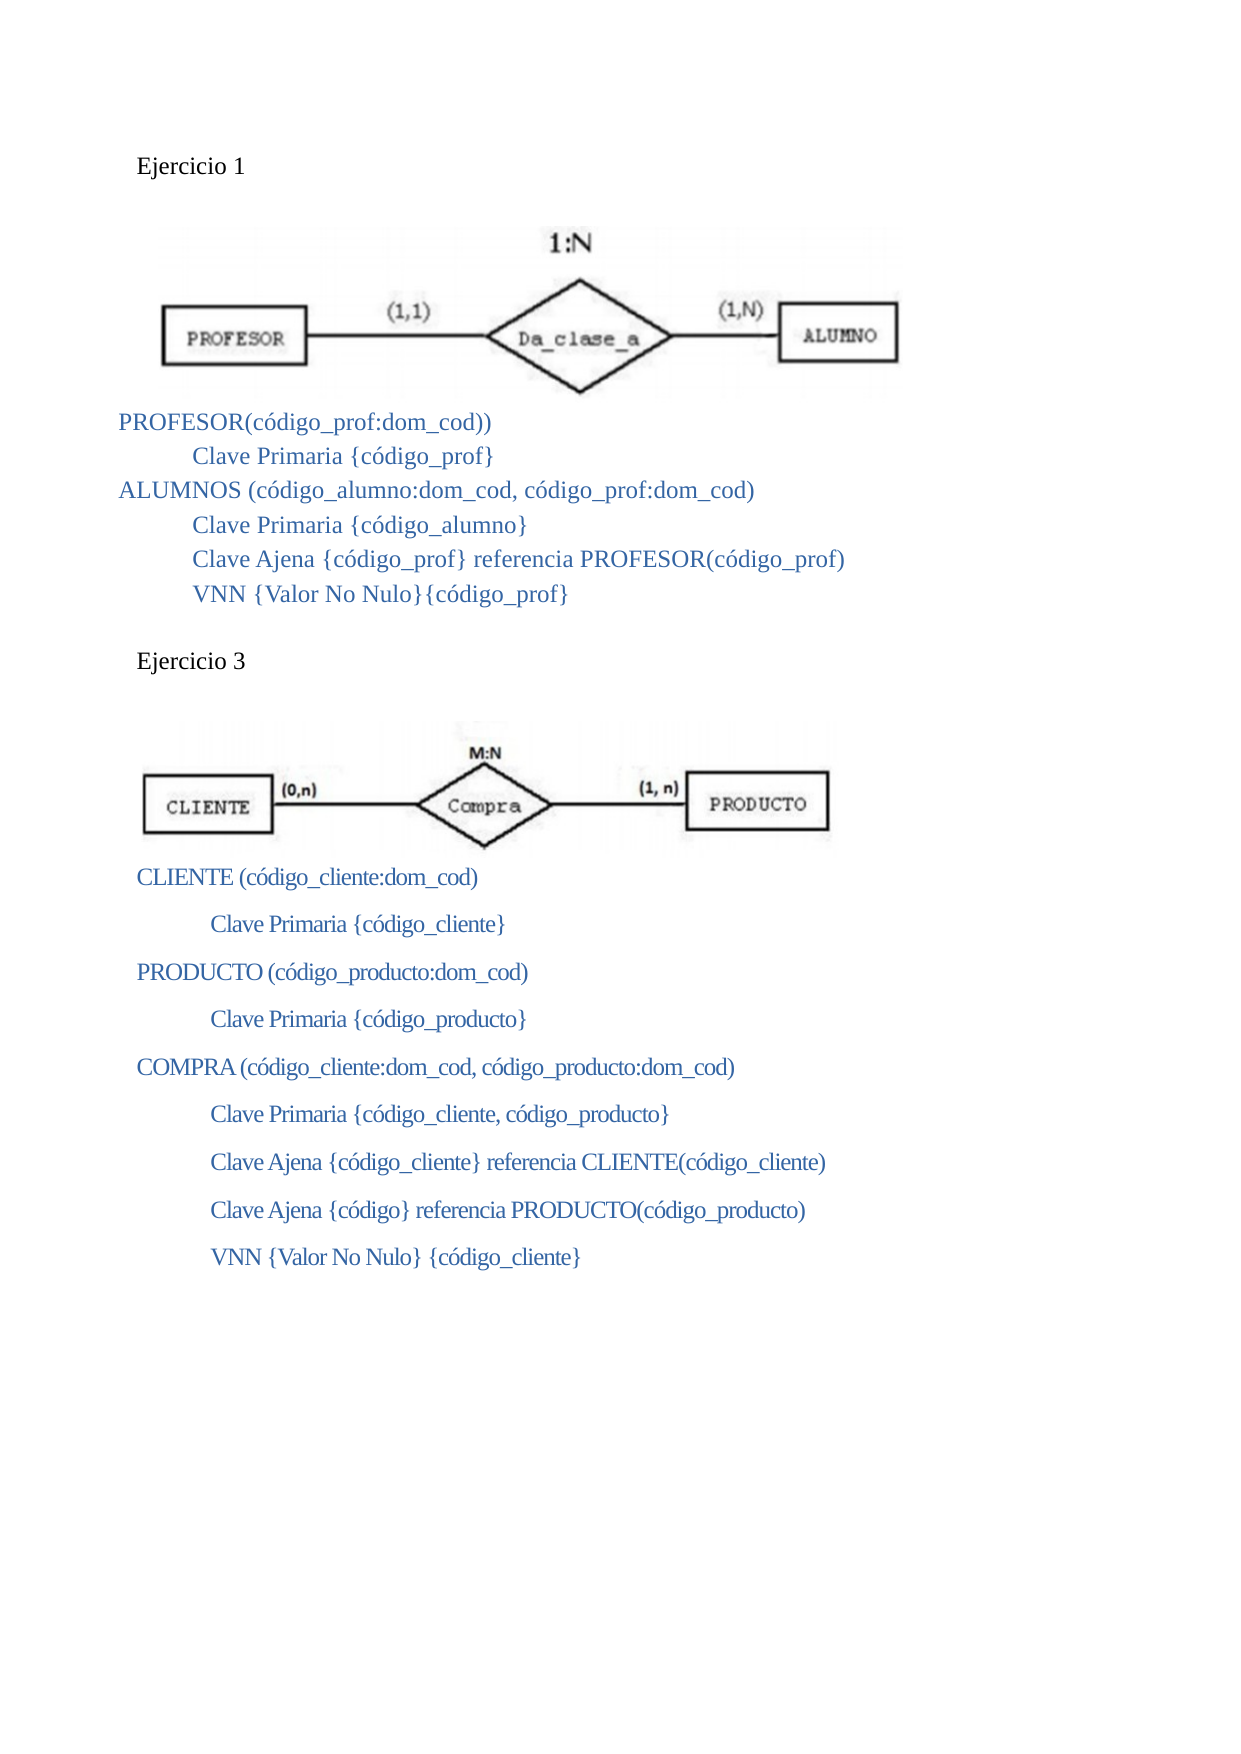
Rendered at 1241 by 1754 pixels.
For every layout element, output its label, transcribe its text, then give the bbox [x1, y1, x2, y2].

text Clave Ajena {código_prof} referencia PROFESOR(código_prof) [118, 544, 1122, 573]
text CLIENTE (código_cliente:dom_cod) [136, 694, 1122, 890]
text Clave Primaria {código_cliente} [136, 909, 1122, 938]
text Ejercicio 3 [136, 646, 1122, 675]
text Clave Primaria {código_alumno} [118, 510, 1122, 539]
picture [158, 226, 904, 403]
text Clave Primaria {código_cliente, código_producto} [136, 1099, 1122, 1128]
text PROFESOR(código_prof:dom_cod)) [118, 227, 1122, 436]
text ALUMNOS (código_alumno:dom_cod, código_prof:dom_cod) [118, 476, 1122, 504]
text PRODUCTO (código_producto:dom_cod) [136, 957, 1122, 986]
text Clave Primaria {código_producto} [136, 1004, 1122, 1033]
text COMPRA (código_cliente:dom_cod, código_producto:dom_cod) [136, 1052, 1122, 1081]
text VNN {Valor No Nulo} {código_cliente} [136, 1242, 1122, 1271]
text Ejercicio 1 [136, 151, 1122, 180]
text Clave Primaria {código_prof} [118, 441, 1122, 470]
text Clave Ajena {código_cliente} referencia CLIENTE(código_cliente) [136, 1147, 1122, 1176]
text VNN {Valor No Nulo}{código_prof} [118, 579, 1122, 607]
text Clave Ajena {código} referencia PRODUCTO(código_producto) [136, 1195, 1122, 1223]
picture [141, 721, 839, 858]
